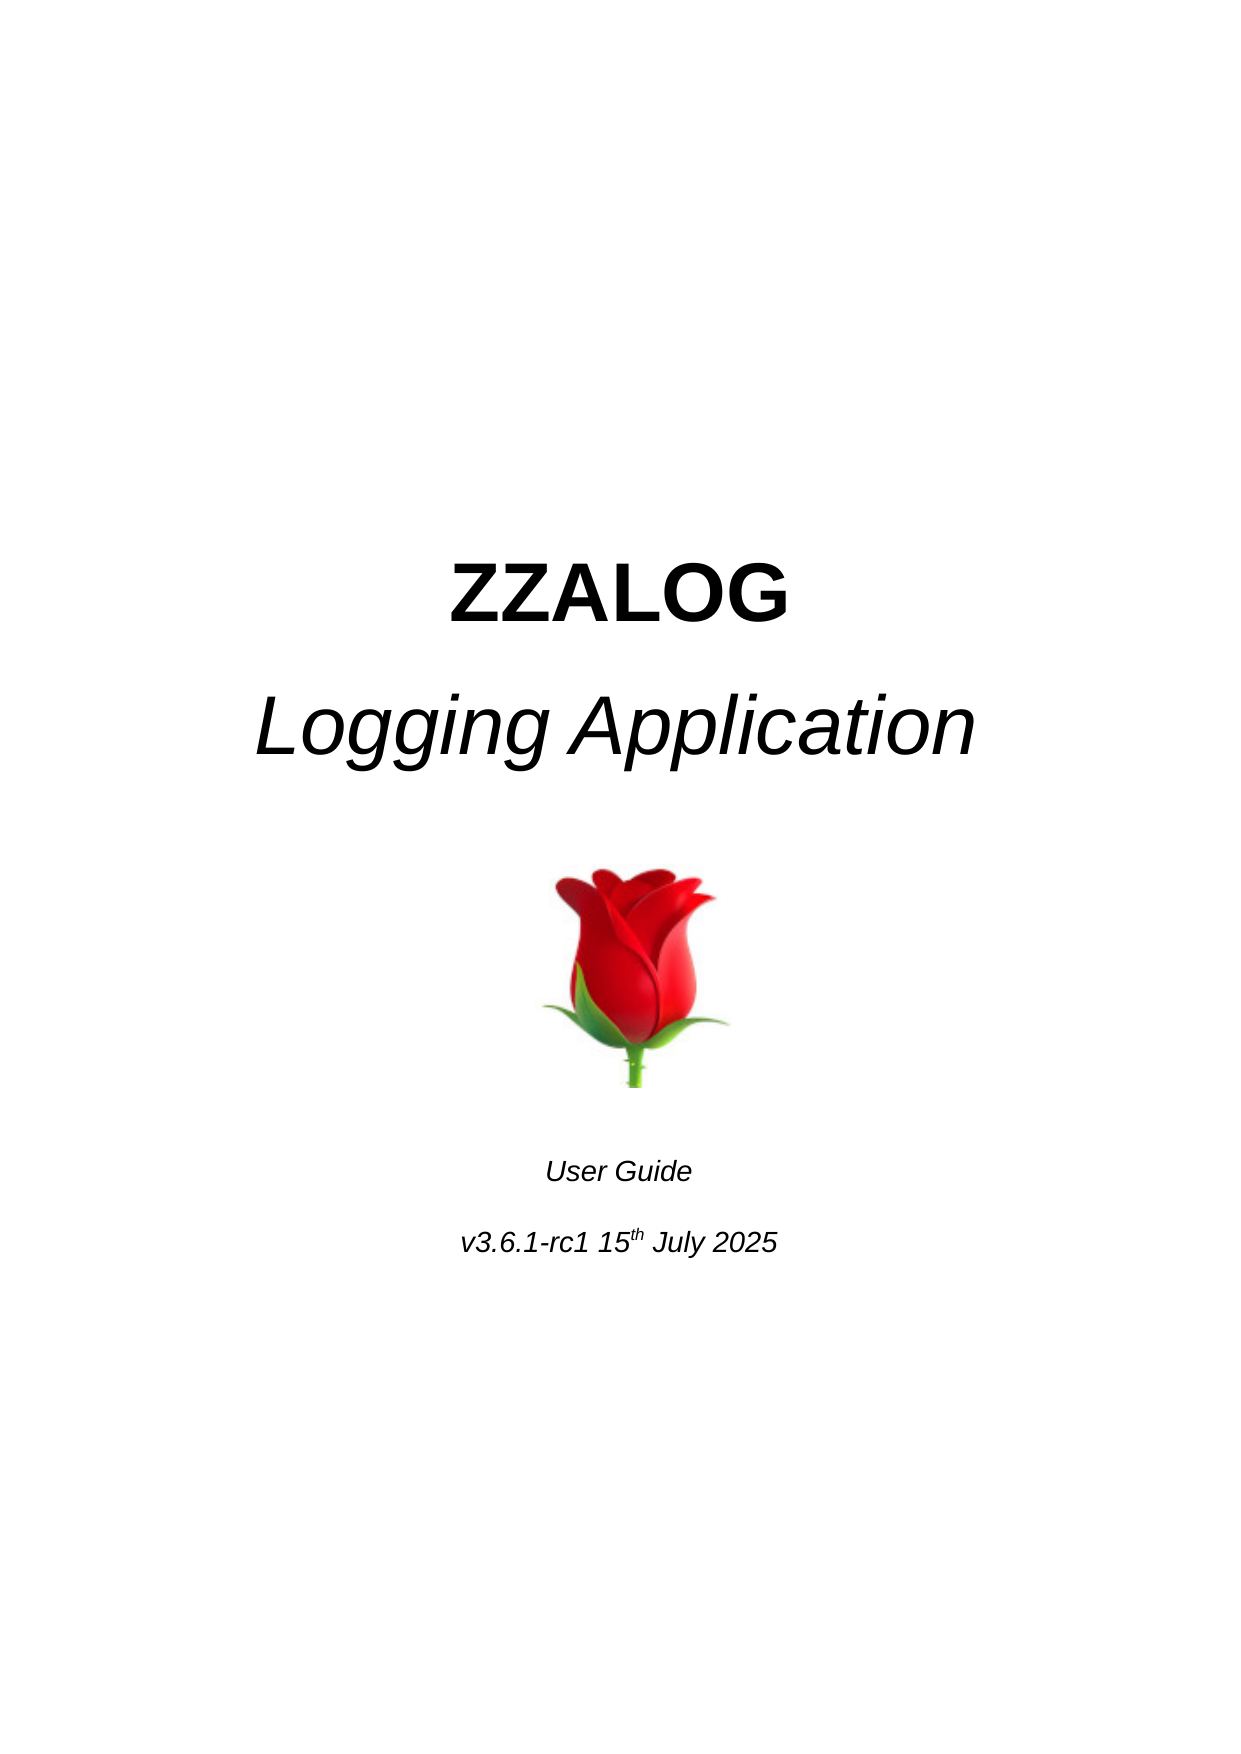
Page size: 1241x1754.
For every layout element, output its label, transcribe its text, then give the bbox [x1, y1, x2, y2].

subtitle v3.6.1-rc1 15th July 2025 [118, 1225, 1122, 1259]
title ZZALOG [118, 543, 1122, 639]
picture [521, 849, 746, 1088]
subtitle User Guide [118, 1154, 1122, 1188]
subtitle Logging Application [118, 676, 1122, 772]
